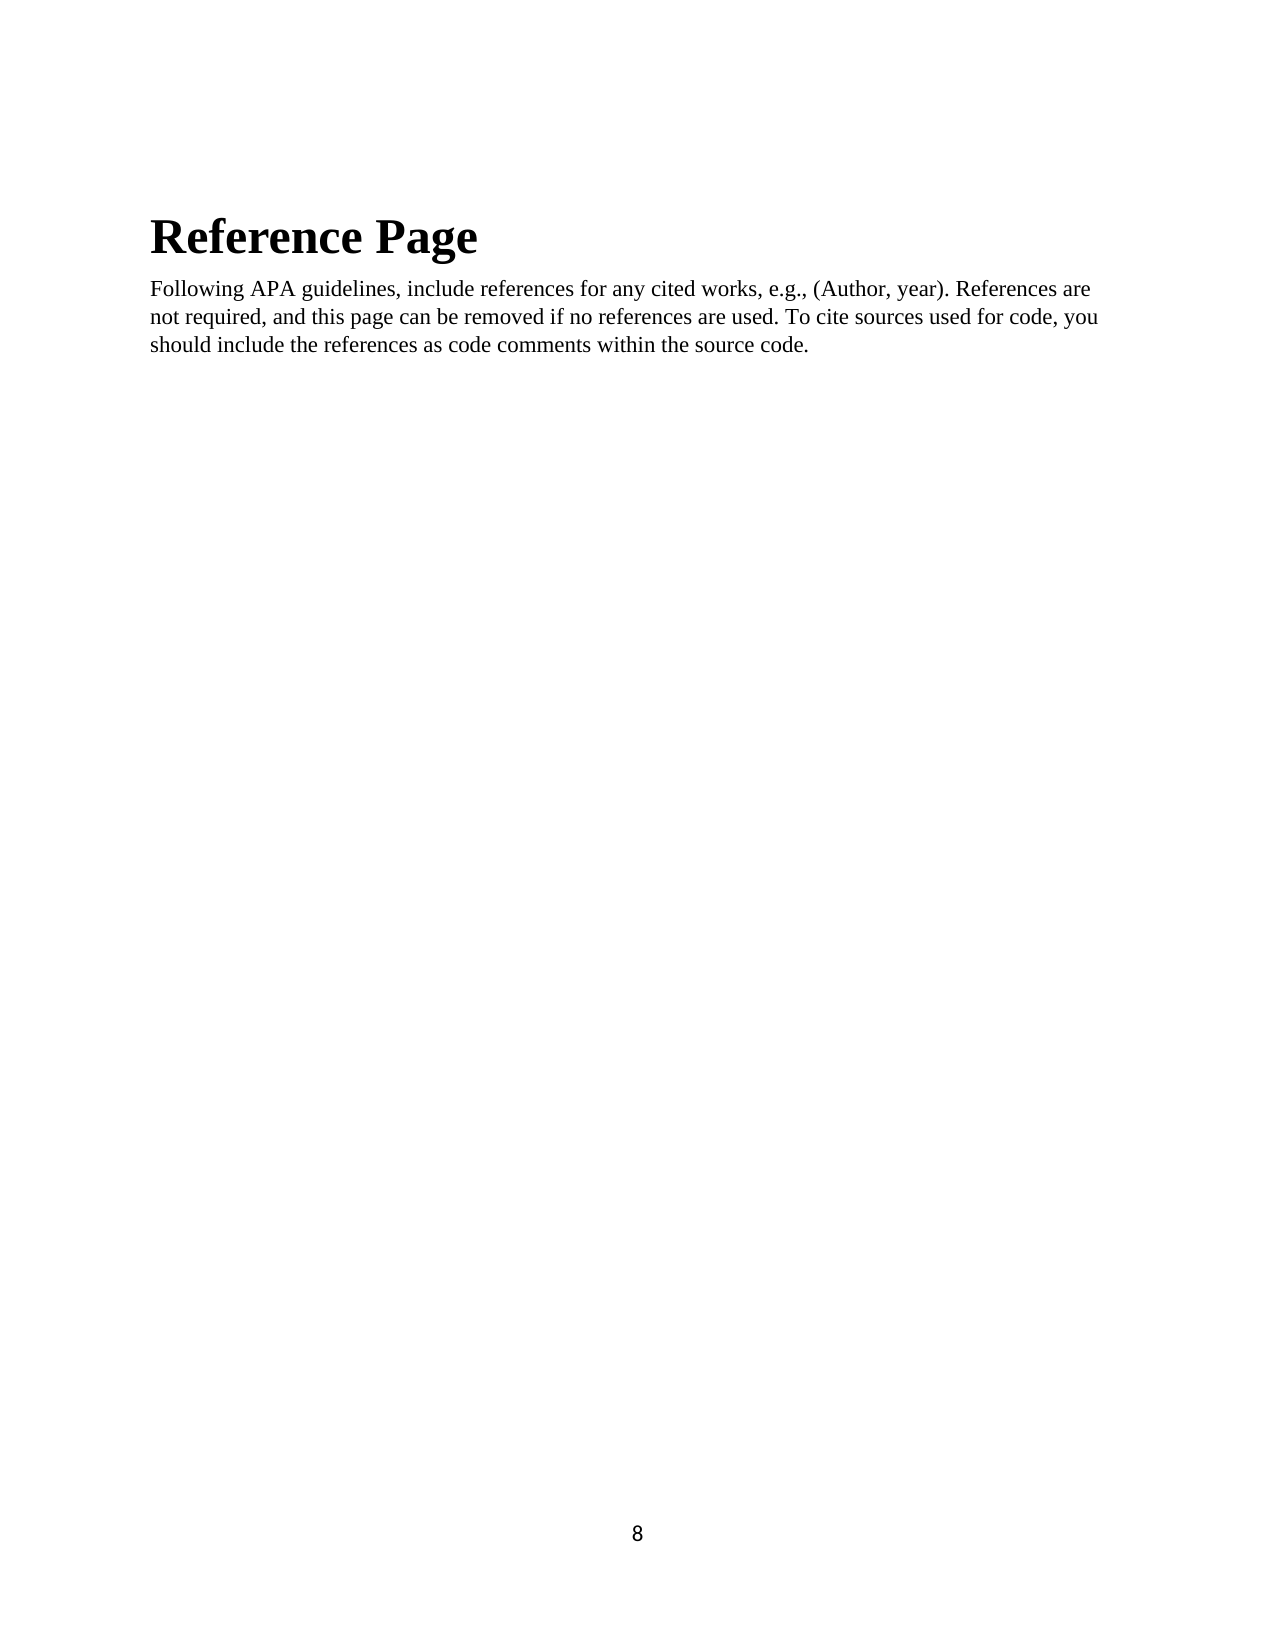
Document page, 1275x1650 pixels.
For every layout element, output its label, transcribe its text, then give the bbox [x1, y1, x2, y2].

subtitle Reference Page [150, 207, 1125, 264]
text Following APA guidelines, include references for any cited works, e.g., (Author, year). References are not required, and this page can be removed if no references are used. To cite sources used for code, you should include the references as code comments within the source code. [150, 275, 1125, 357]
